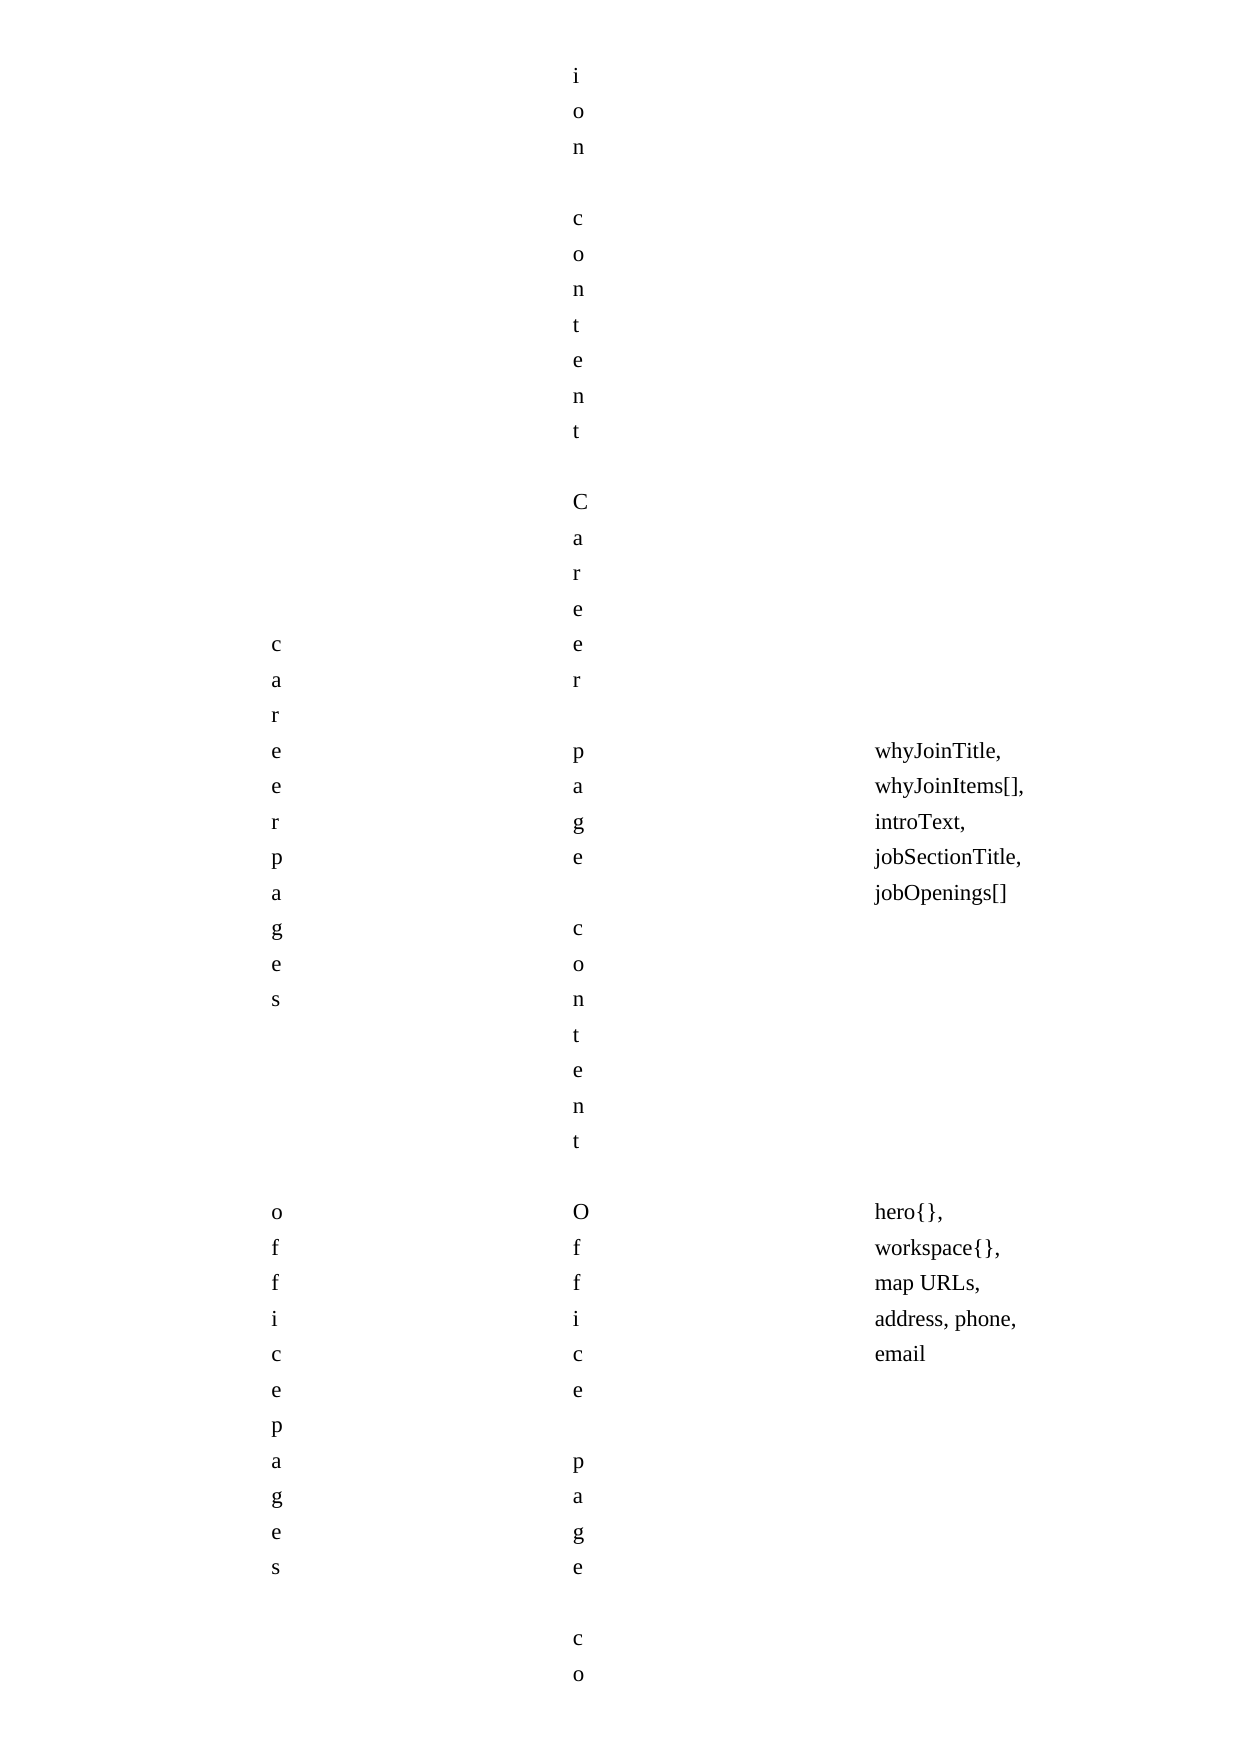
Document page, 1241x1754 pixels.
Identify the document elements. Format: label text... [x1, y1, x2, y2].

table_cell Office page co [420, 1195, 722, 1689]
table_cell officepages [118, 1195, 420, 1689]
table_cell Career page content [420, 485, 722, 1195]
table_cell [118, 59, 420, 485]
table_cell whyJoinTitle, whyJoinItems[], introText, jobSectionTitle, jobOpenings[] [722, 485, 1181, 1195]
table_cell careerpages [118, 485, 420, 1195]
table_cell [722, 59, 1181, 485]
table_cell hero{}, workspace{}, map URLs, address, phone, email [722, 1195, 1181, 1689]
table_cell ion content [420, 59, 722, 485]
